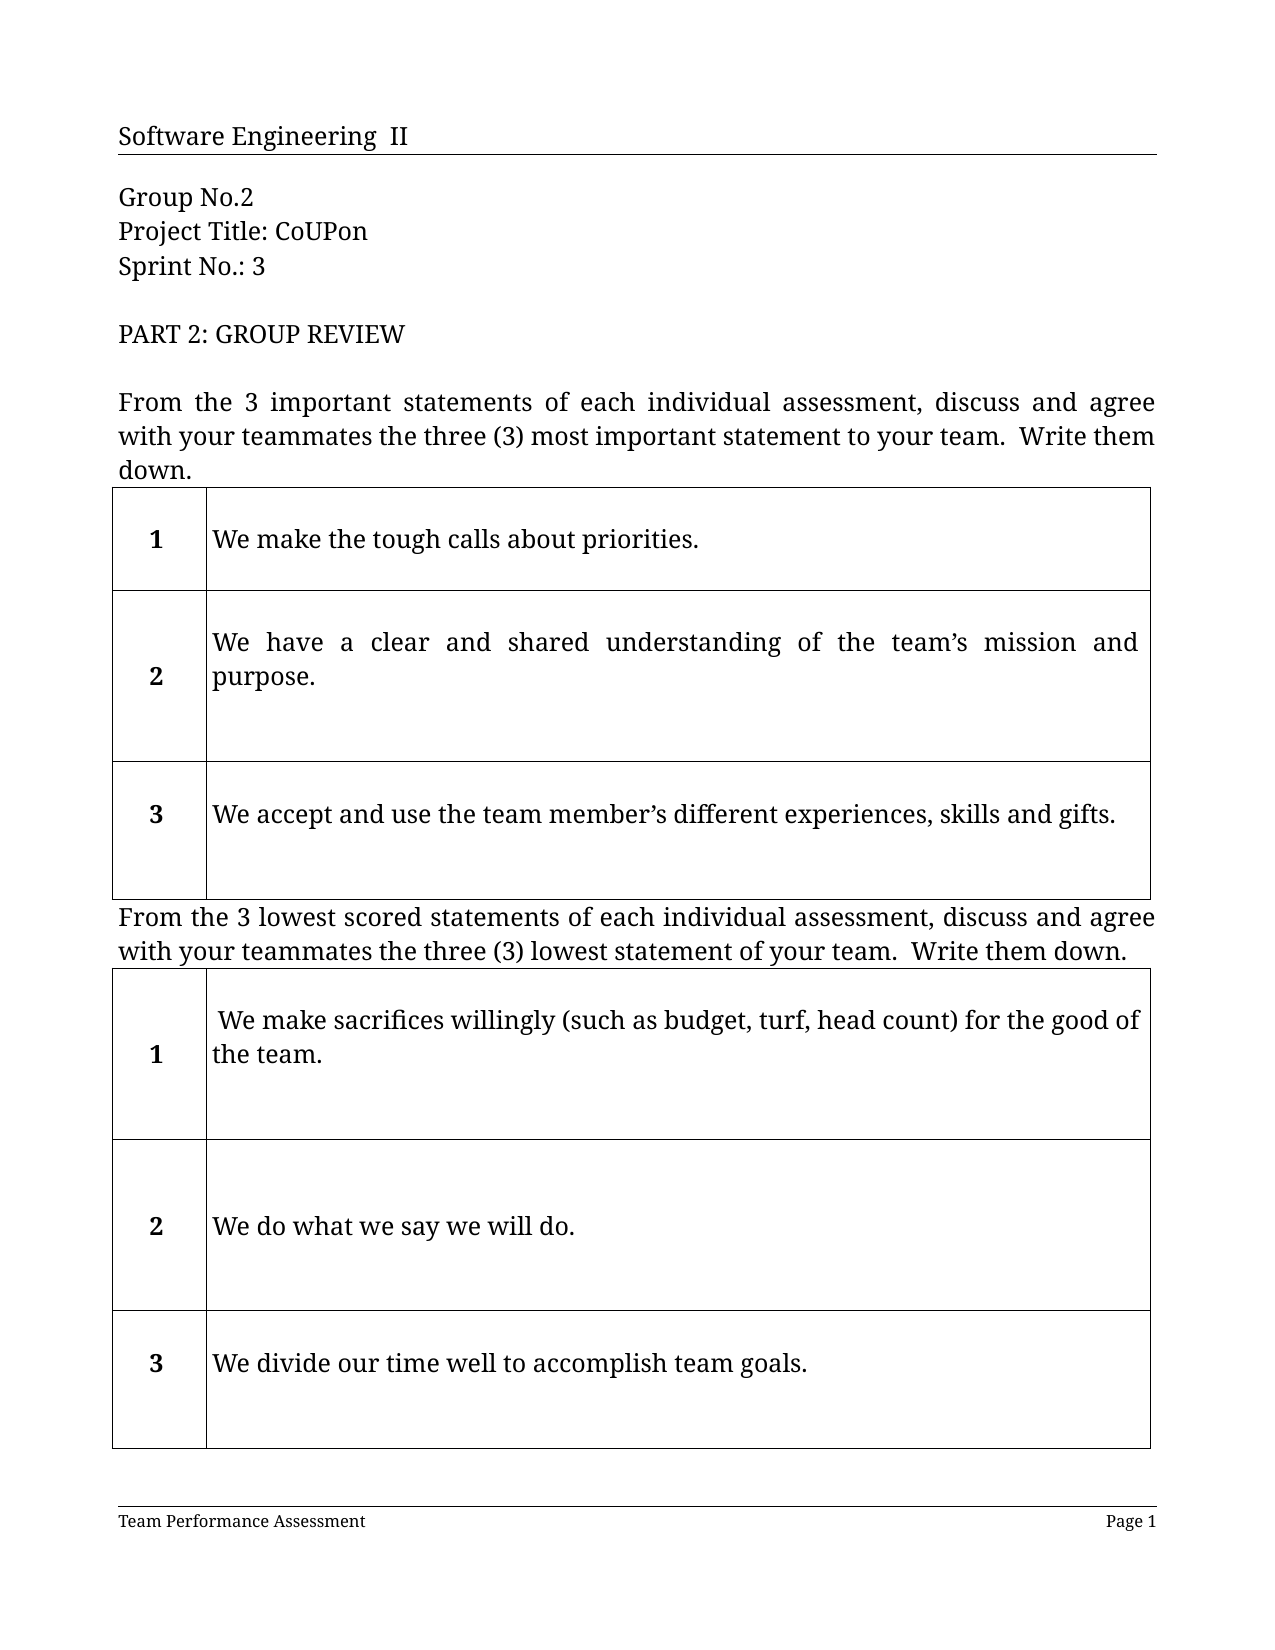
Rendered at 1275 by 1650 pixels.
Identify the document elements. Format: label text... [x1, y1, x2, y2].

table_cell 3 [113, 762, 206, 898]
table_header We make sacrifices willingly (such as budget, turf, head count) for the good of the team. [207, 969, 1150, 1139]
table_cell We do what we say we will do. [207, 1140, 1150, 1310]
text From the 3 lowest scored statements of each individual assessment, discuss and agree with your teammates the three (3) lowest statement of your team. Write them down. [118, 899, 1157, 968]
table_cell We accept and use the team member’s different experiences, skills and gifts. [207, 762, 1150, 898]
text From the 3 important statements of each individual assessment, discuss and agree with your teammates the three (3) most important statement to your team. Write them down. [118, 384, 1157, 487]
table_cell 2 [113, 591, 206, 761]
table_cell We divide our time well to accomplish team goals. [207, 1311, 1150, 1448]
text Project Title: CoUPon [118, 214, 1157, 248]
text PART 2: GROUP REVIEW [118, 316, 1157, 350]
table_header We make the tough calls about priorities. [207, 488, 1150, 590]
table_cell 2 [113, 1140, 206, 1310]
text Sprint No.: 3 [118, 248, 1157, 282]
table_cell We have a clear and shared understanding of the team’s mission and purpose. [207, 591, 1150, 761]
text Group No.2 [118, 180, 1157, 214]
table_cell 3 [113, 1311, 206, 1448]
table_header 1 [113, 488, 206, 590]
table_header 1 [113, 969, 206, 1139]
